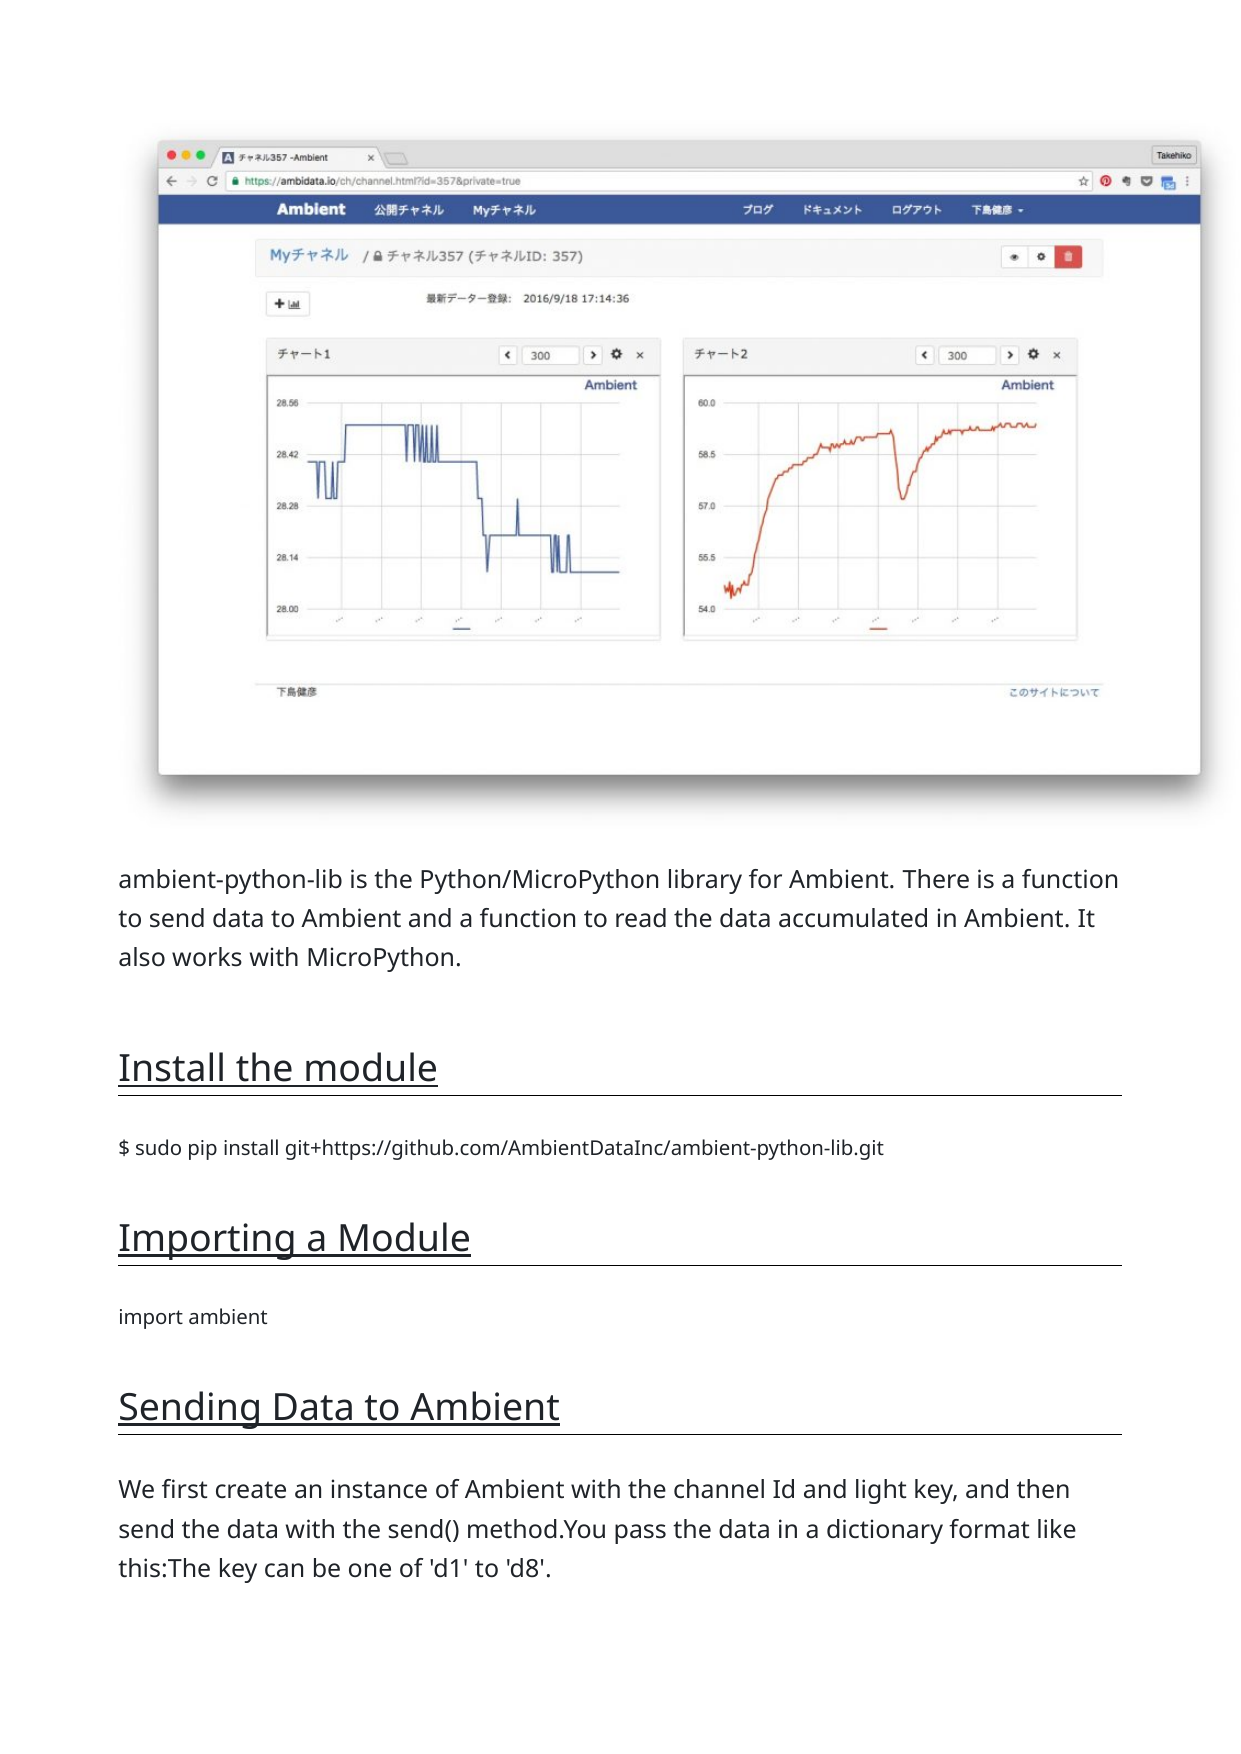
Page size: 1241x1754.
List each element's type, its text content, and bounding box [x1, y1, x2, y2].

picture [118, 118, 1241, 833]
text ambient-python-lib is the Python/MicroPython library for Ambient. There is a function to send data to Ambient and a function to read the data accumulated in Ambient. It also works with MicroPython. [118, 862, 1122, 974]
text import ambient [118, 1303, 1122, 1330]
subtitle Importing a Module [118, 1211, 1122, 1265]
subtitle Sending Data to Ambient [118, 1380, 1122, 1434]
subtitle Install the module [118, 1042, 1122, 1095]
text We first create an instance of Ambient with the channel Id and light key, and then send the data with the send() method.You pass the data in a dictionary format like this:The key can be one of 'd1' to 'd8'. [118, 1472, 1122, 1584]
text $ sudo pip install git+https://github.com/AmbientDataInc/ambient-python-lib.git [118, 1133, 1122, 1161]
